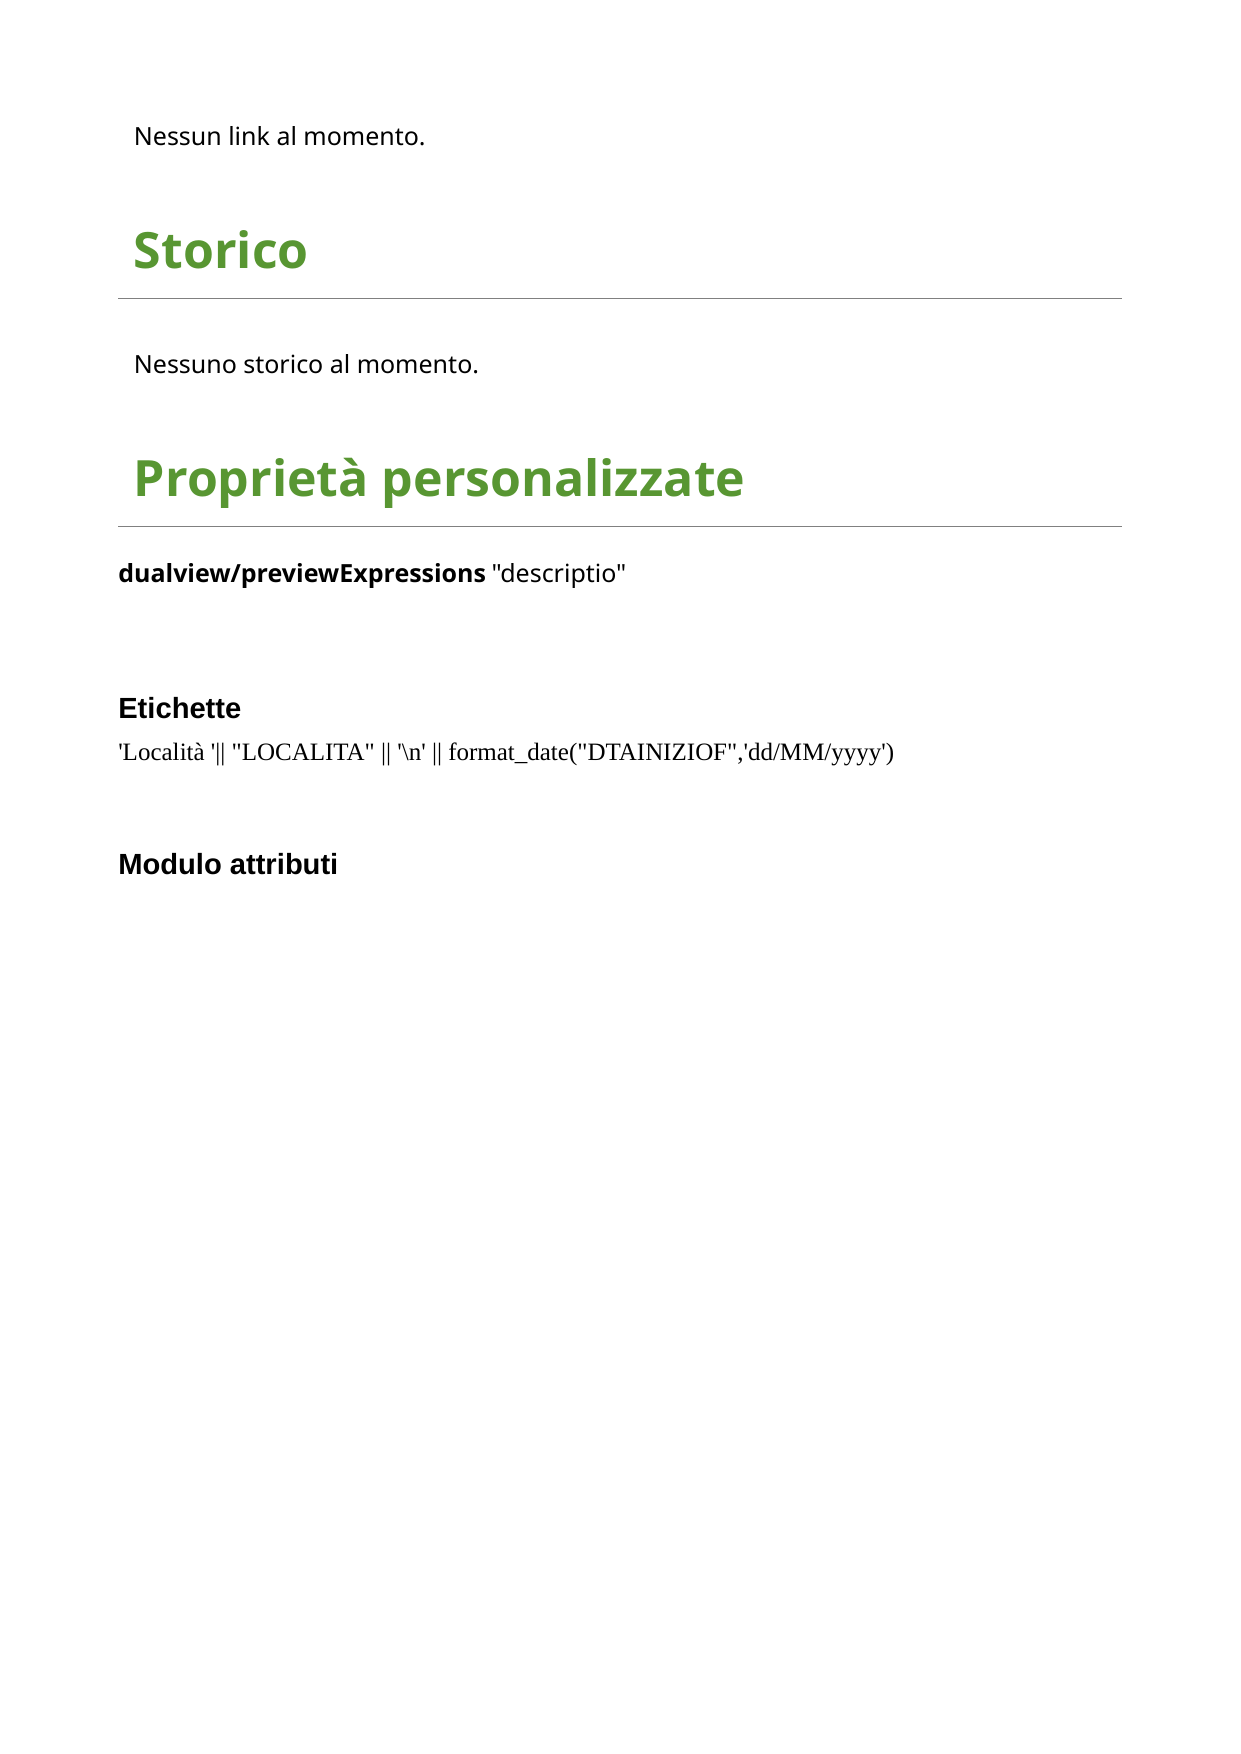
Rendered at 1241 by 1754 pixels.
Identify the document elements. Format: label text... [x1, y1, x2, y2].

subtitle Storico [134, 215, 1106, 283]
subtitle Etichette [118, 691, 1122, 725]
text Nessun link al momento. [134, 118, 1106, 152]
subtitle Modulo attributi [118, 847, 1122, 881]
table_header "descriptio" [491, 556, 635, 590]
subtitle Proprietà personalizzate [134, 443, 1106, 512]
text Nessuno storico al momento. [134, 346, 1106, 380]
text 'Località '|| "LOCALITA" || '\n' || format_date("DTAINIZIOF",'dd/MM/yyyy') [118, 737, 1122, 766]
table_header dualview/previewExpressions [118, 556, 491, 590]
